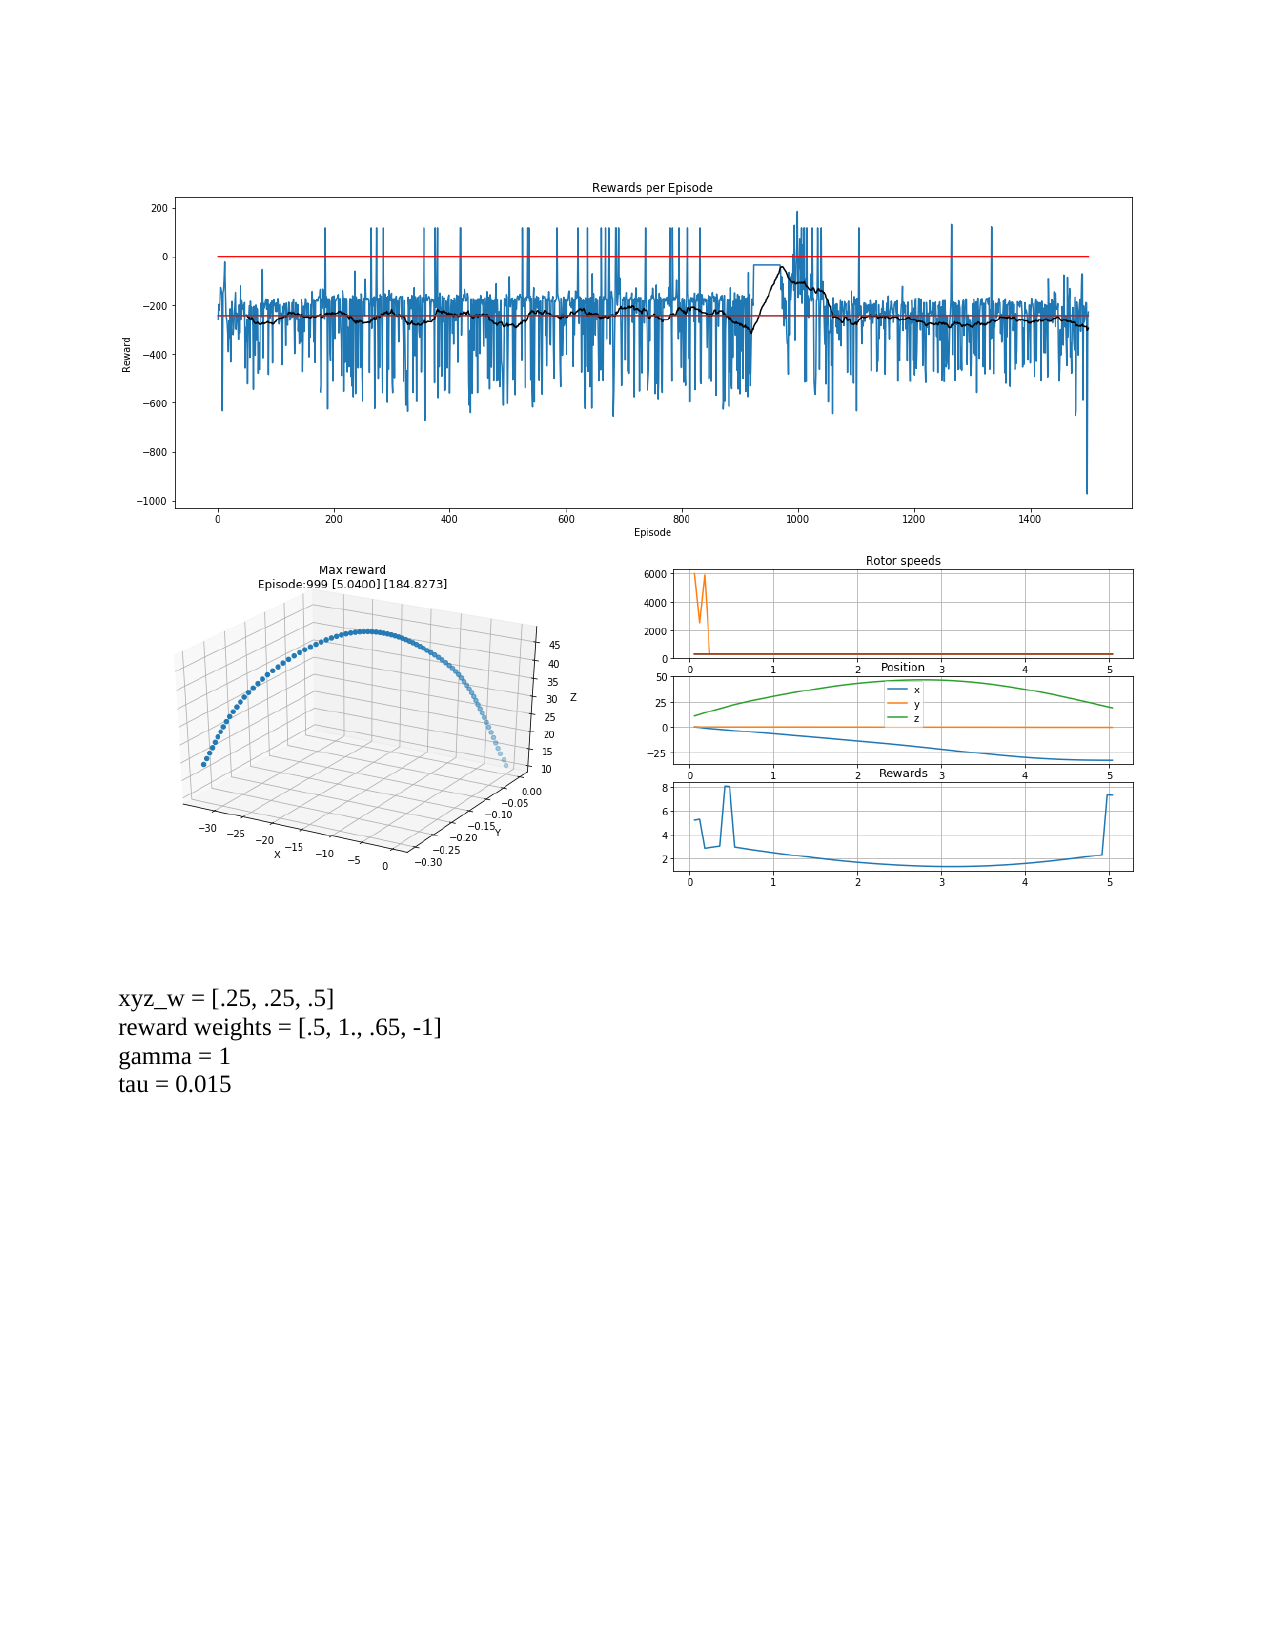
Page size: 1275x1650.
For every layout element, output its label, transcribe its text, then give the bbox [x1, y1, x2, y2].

text gamma = 1 [118, 1041, 1157, 1069]
text reward weights = [.5, 1., .65, -1] [118, 1012, 1157, 1041]
text tau = 0.015 [118, 1069, 1157, 1098]
text xyz_w = [.25, .25, .5] [118, 983, 1157, 1012]
picture [118, 175, 1157, 897]
